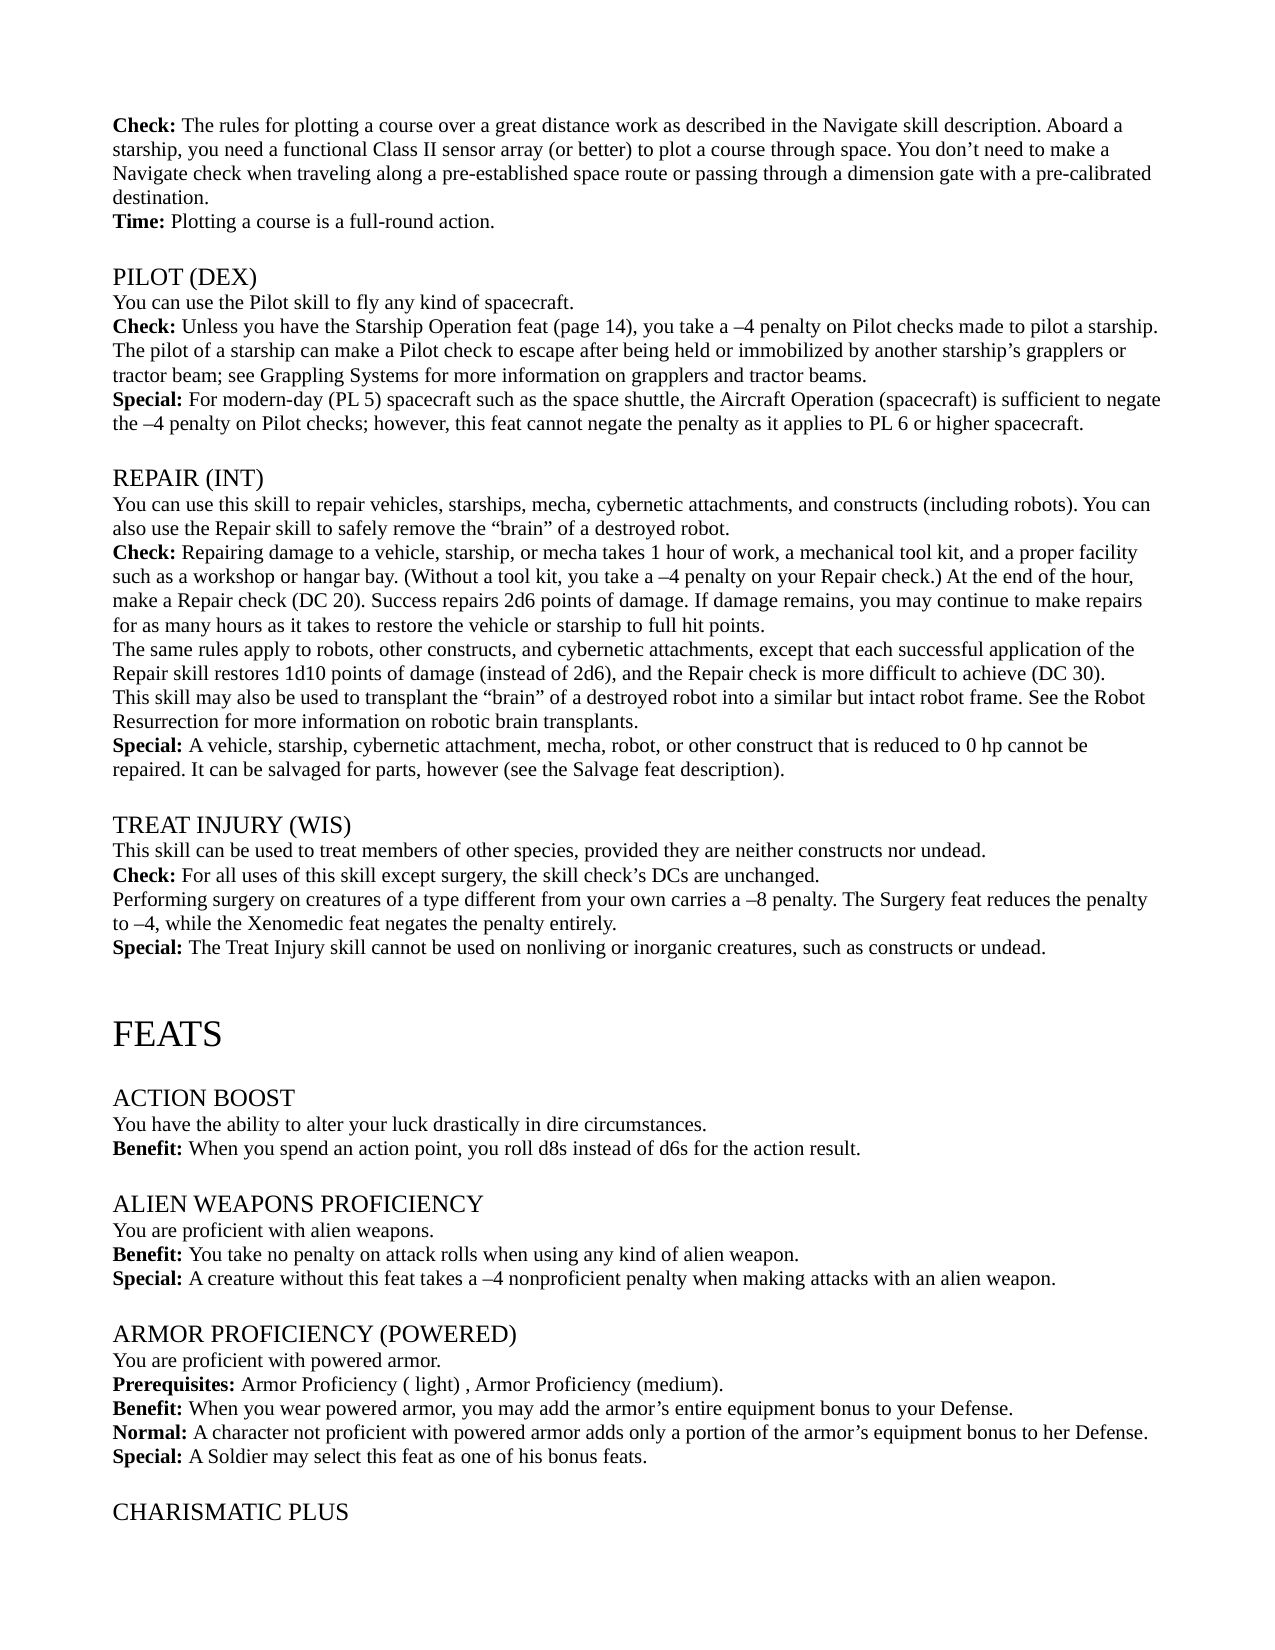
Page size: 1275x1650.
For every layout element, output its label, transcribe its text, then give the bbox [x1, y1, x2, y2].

text Special: The Treat Injury skill cannot be used on nonliving or inorganic creatures, such as constructs or undead. [112, 935, 1162, 959]
text Special: For modern-day (PL 5) spacecraft such as the space shuttle, the Aircraft Operation (spacecraft) is sufficient to negate the –4 penalty on Pilot checks; however, this feat cannot negate the penalty as it applies to PL 6 or higher spacecraft. [112, 387, 1162, 435]
text PILOT (DEX) [112, 262, 1162, 290]
text Special: A vehicle, starship, cybernetic attachment, mecha, robot, or other construct that is reduced to 0 hp cannot be repaired. It can be salvaged for parts, however (see the Salvage feat description). [112, 733, 1162, 781]
text ARMOR PROFICIENCY (POWERED) [112, 1319, 1162, 1347]
text Check: For all uses of this skill except surgery, the skill check’s DCs are unchanged. [112, 862, 1162, 887]
text CHARISMATIC PLUS [112, 1497, 1162, 1525]
text This skill can be used to treat members of other species, provided they are neither constructs nor undead. [112, 838, 1162, 862]
text Check: Repairing damage to a vehicle, starship, or mecha takes 1 hour of work, a mechanical tool kit, and a proper facility such as a workshop or hangar bay. (Without a tool kit, you take a –4 penalty on your Repair check.) At the end of the hour, make a Repair check (DC 20). Success repairs 2d6 points of damage. If damage remains, you may continue to make repairs for as many hours as it takes to restore the vehicle or starship to full hit points. [112, 540, 1162, 637]
text You can use this skill to repair vehicles, starships, mecha, cybernetic attachments, and constructs (including robots). You can also use the Repair skill to safely remove the “brain” of a destroyed robot. [112, 492, 1162, 540]
text Benefit: You take no penalty on attack rolls when using any kind of alien weapon. [112, 1242, 1162, 1266]
text Normal: A character not proficient with powered armor adds only a portion of the armor’s equipment bonus to her Defense. [112, 1420, 1162, 1444]
text ALIEN WEAPONS PROFICIENCY [112, 1189, 1162, 1218]
text You are proficient with powered armor. [112, 1347, 1162, 1372]
text You are proficient with alien weapons. [112, 1218, 1162, 1242]
text This skill may also be used to transplant the “brain” of a destroyed robot into a similar but intact robot frame. See the Robot Resurrection for more information on robotic brain transplants. [112, 685, 1162, 733]
text Time: Plotting a course is a full-round action. [112, 209, 1162, 233]
text Special: A creature without this feat takes a –4 nonproficient penalty when making attacks with an alien weapon. [112, 1266, 1162, 1290]
text Benefit: When you wear powered armor, you may add the armor’s entire equipment bonus to your Defense. [112, 1396, 1162, 1420]
text Performing surgery on creatures of a type different from your own carries a –8 penalty. The Surgery feat reduces the penalty to –4, while the Xenomedic feat negates the penalty entirely. [112, 887, 1162, 935]
text TREAT INJURY (WIS) [112, 810, 1162, 838]
text You can use the Pilot skill to fly any kind of spacecraft. [112, 290, 1162, 314]
text Benefit: When you spend an action point, you roll d8s instead of d6s for the action result. [112, 1136, 1162, 1160]
text The same rules apply to robots, other constructs, and cybernetic attachments, except that each successful application of the Repair skill restores 1d10 points of damage (instead of 2d6), and the Repair check is more difficult to achieve (DC 30). [112, 637, 1162, 685]
text You have the ability to alter your luck drastically in dire circumstances. [112, 1112, 1162, 1136]
text Check: Unless you have the Starship Operation feat (page 14), you take a –4 penalty on Pilot checks made to pilot a starship. The pilot of a starship can make a Pilot check to escape after being held or immobilized by another starship’s grapplers or tractor beam; see Grappling Systems for more information on grapplers and tractor beams. [112, 314, 1162, 387]
text ACTION BOOST [112, 1083, 1162, 1112]
text Check: The rules for plotting a course over a great distance work as described in the Navigate skill description. Aboard a starship, you need a functional Class II sensor array (or better) to plot a course through space. You don’t need to make a Navigate check when traveling along a pre-established space route or passing through a dimension gate with a pre-calibrated destination. [112, 112, 1162, 209]
subtitle FEATS [112, 1012, 1162, 1055]
text Prerequisites: Armor Proficiency ( light) , Armor Proficiency (medium). [112, 1372, 1162, 1396]
text REPAIR (INT) [112, 463, 1162, 492]
text Special: A Soldier may select this feat as one of his bonus feats. [112, 1444, 1162, 1468]
